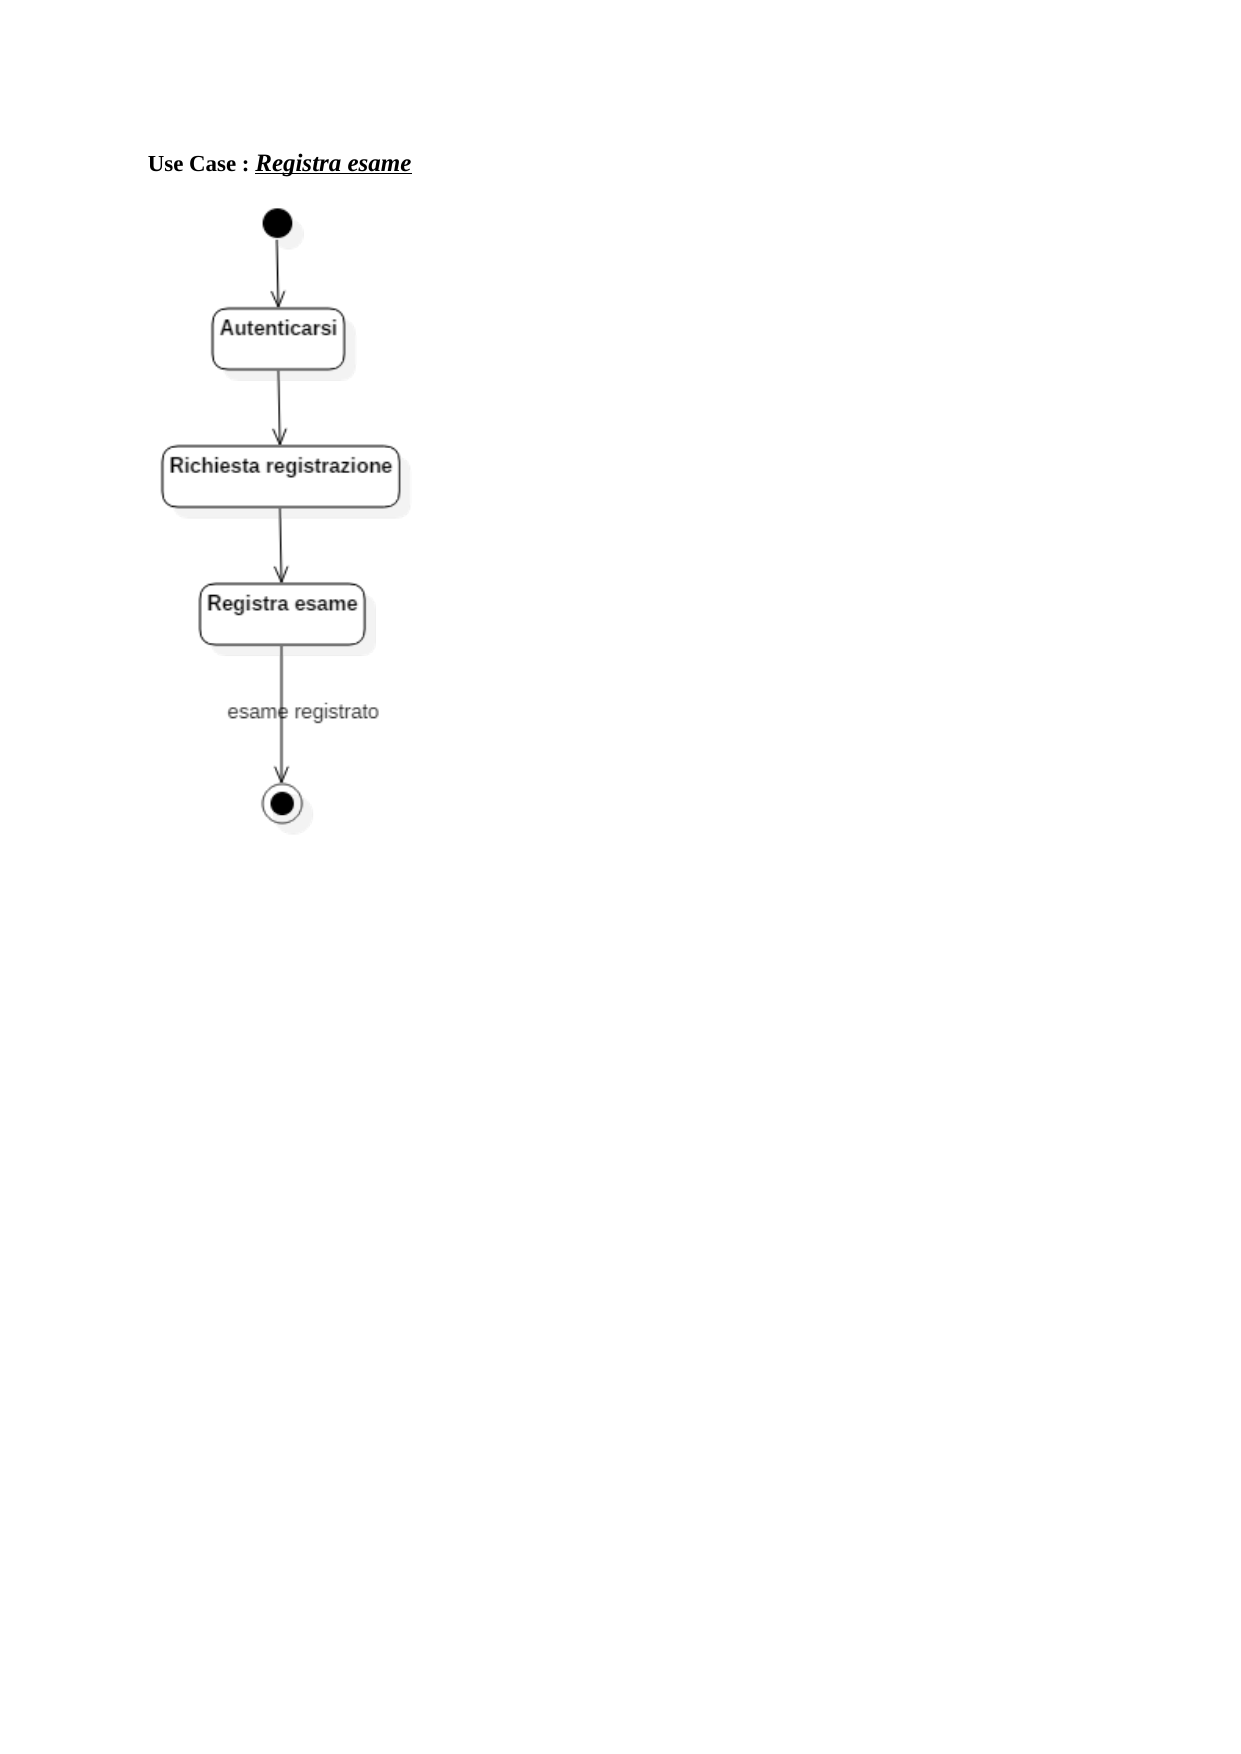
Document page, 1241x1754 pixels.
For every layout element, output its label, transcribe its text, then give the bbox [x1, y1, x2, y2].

text Use Case : Registra esame [148, 148, 1093, 176]
